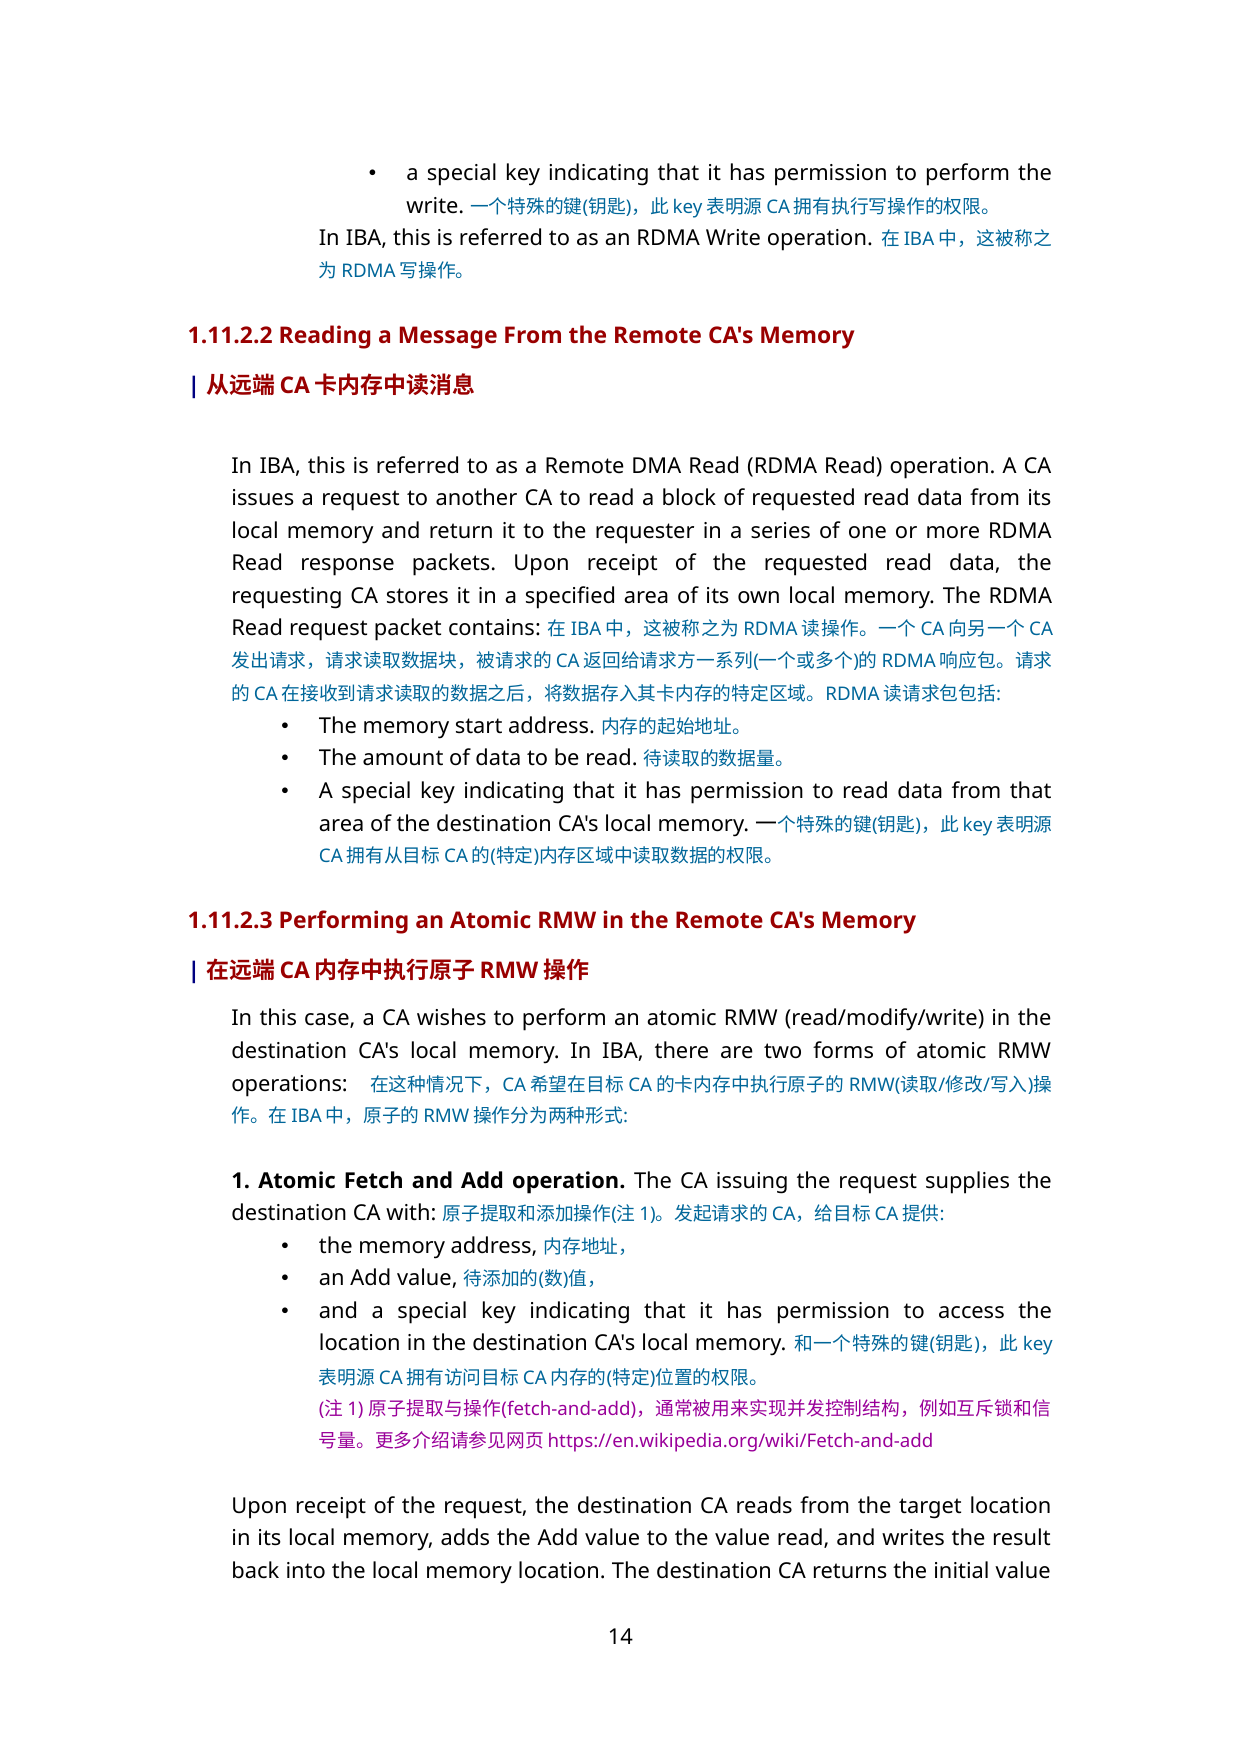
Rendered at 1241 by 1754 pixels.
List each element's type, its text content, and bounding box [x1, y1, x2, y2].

picture [576, 1078, 585, 1083]
picture [612, 720, 618, 732]
picture [413, 1075, 425, 1084]
text In IBA, this is referred to as a Remote DMA Read (RDMA Read) operation. A CA issues a request to another CA to read a block of requested read data from its local memory and return it to the requester in a series of one or more RDMA Read response packets. Upon receipt of the requested read data, the requesting CA stores it in a specified area of its own local memory. The RDMA Read request packet contains: 在IBA中，这被称之为RDMA读操作。一个CA向另一个CA发出请求，请求读取数据块，被请求的CA返回给请求方一系列(一个或多个)的RDMA响应包。请求的CA在接收到请求读取的数据之后，将数据存入其卡内存的特定区域。RDMA读请求包包括: [231, 448, 1053, 708]
picture [277, 1109, 286, 1114]
picture [719, 721, 731, 734]
list the memory address, 内存地址， [281, 1228, 1053, 1261]
list a special key indicating that it has permission to perform the write. 一个特殊的键(钥匙)，此key表明源CA拥有执行写操作的权限。 [369, 156, 1053, 221]
picture [698, 856, 704, 864]
picture [561, 1371, 567, 1383]
picture [379, 1078, 388, 1083]
picture [486, 1376, 497, 1382]
picture [608, 205, 617, 211]
picture [738, 1369, 747, 1375]
picture [622, 1216, 634, 1221]
picture [883, 1345, 889, 1352]
picture [454, 1076, 462, 1084]
list The memory start address. 内存的起始地址。 [281, 708, 1053, 741]
text | 从远端CA卡内存中读消息 [187, 351, 1053, 416]
picture [955, 1342, 964, 1348]
picture [550, 849, 556, 861]
picture [970, 198, 979, 204]
list The amount of data to be read. 待读取的数据量。 [281, 741, 1053, 773]
picture [694, 1204, 702, 1209]
picture [365, 1107, 381, 1117]
text 1.11.2.2 Reading a Message From the Remote CA's Memory [187, 318, 1053, 351]
picture [729, 198, 733, 210]
picture [591, 1083, 602, 1089]
picture [991, 1076, 1005, 1080]
picture [572, 1106, 584, 1115]
text Upon receipt of the request, the destination CA reads from the target location in its local memory, adds the Add value to the value read, and writes the result back into the local memory location. The destination CA returns the initial value [231, 1488, 1053, 1586]
list an Add value, 待添加的(数)值， [281, 1261, 1053, 1293]
picture [605, 1241, 617, 1254]
picture [362, 1369, 374, 1378]
text 1. Atomic Fetch and Add operation. The CA issuing the request supplies the destination CA with: 原子提取和添加操作(注1)。发起请求的CA，给目标CA提供: [231, 1163, 1053, 1228]
picture [341, 1369, 345, 1381]
text | 在远端CA内存中执行原子RMW操作 [187, 936, 1053, 1001]
picture [749, 198, 761, 207]
picture [554, 1240, 560, 1252]
picture [746, 759, 752, 767]
picture [1039, 816, 1051, 825]
list and a special key indicating that it has permission to access the location in the destination CA's local memory. 和一个特殊的键(钥匙)，此key表明源CA拥有访问目标CA内存的(特定)位置的权限。 [281, 1293, 1053, 1391]
picture [972, 620, 983, 627]
picture [789, 1076, 805, 1086]
picture [1019, 816, 1023, 828]
picture [290, 687, 299, 692]
picture [478, 694, 484, 702]
text 1.11.2.3 Performing an Atomic RMW in the Remote CA's Memory [187, 903, 1053, 936]
picture [590, 694, 596, 702]
text In IBA, this is referred to as an RDMA Write operation. 在IBA中，这被称之为RDMA写操作。 [319, 221, 1053, 286]
picture [757, 750, 774, 756]
picture [407, 854, 418, 860]
picture [575, 1274, 582, 1284]
picture [897, 823, 906, 829]
picture [400, 262, 414, 266]
picture [704, 1078, 710, 1090]
picture [827, 826, 833, 833]
picture [890, 232, 899, 237]
picture [658, 717, 666, 722]
picture [428, 661, 434, 669]
picture [538, 208, 544, 215]
picture [556, 622, 565, 627]
picture [751, 1075, 759, 1083]
picture [444, 1205, 460, 1215]
picture [686, 687, 692, 699]
list A special key indicating that it has permission to read data from that area of the destination CA's local memory. 一个特殊的键(钥匙)，此key表明源CA拥有从目标CA的(特定)内存区域中读取数据的权限。 [281, 773, 1053, 871]
text In this case, a CA wishes to perform an atomic RMW (read/modify/write) in the destination CA's local memory. In IBA, there are two forms of atomic RMW operations: 在这种情况下，CA希望在目标CA的卡内存中执行原子的RMW(读取/修改/写入)操作。在IBA中，原子的RMW操作分为两种形式: [231, 1001, 1053, 1131]
picture [869, 198, 883, 202]
text (注1) 原子提取与操作(fetch-and-add)，通常被用来实现并发控制结构，例如互斥锁和信号量。更多介绍请参见网页https://en.wikipedia.org/wiki/Fetch-and-add [319, 1391, 1053, 1456]
picture [838, 1212, 849, 1218]
picture [753, 847, 762, 853]
picture [832, 197, 840, 205]
